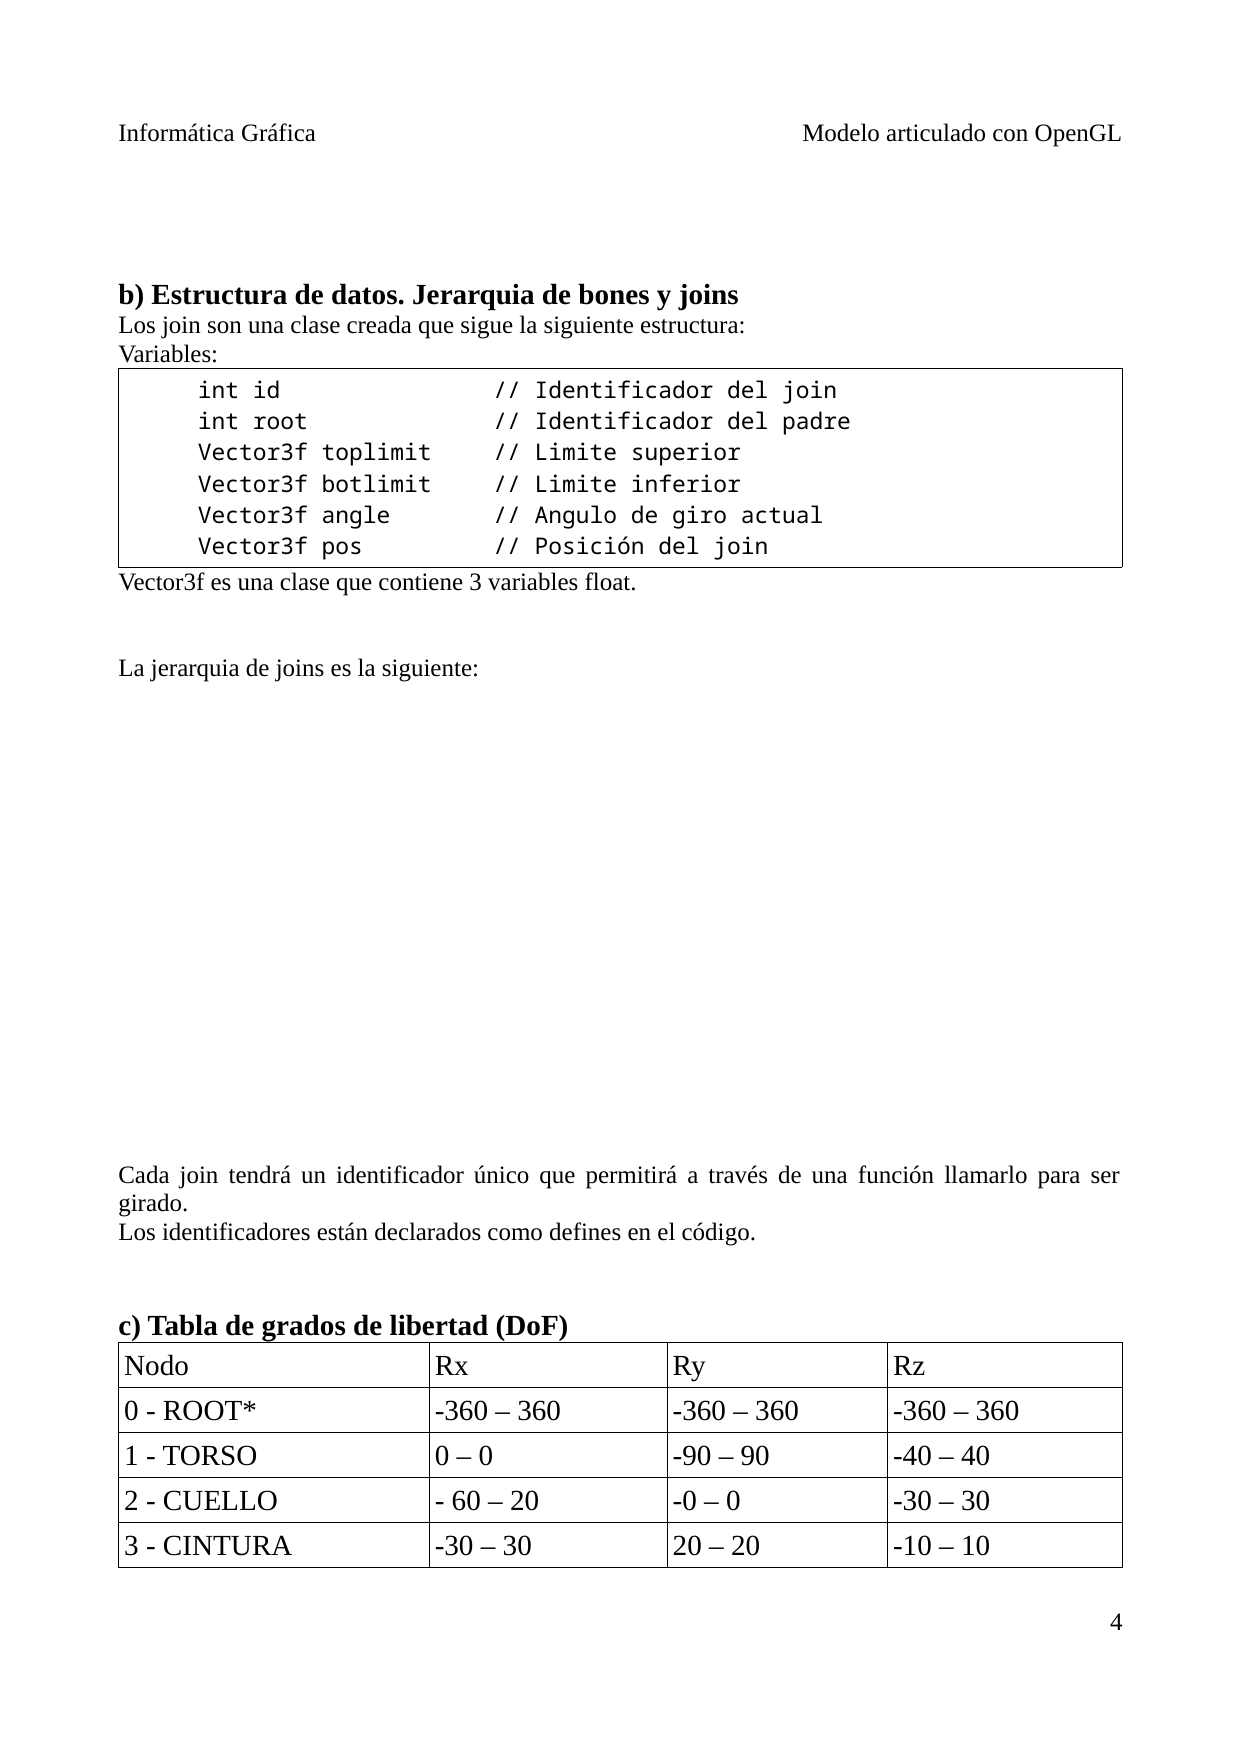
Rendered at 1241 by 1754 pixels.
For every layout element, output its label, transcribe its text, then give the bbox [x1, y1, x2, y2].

table_header Nodo [119, 1343, 429, 1387]
table_cell 2 - CUELLO [119, 1478, 429, 1522]
table_cell -90 – 90 [668, 1433, 887, 1477]
table_cell -360 – 360 [430, 1388, 667, 1432]
text Vector3f es una clase que contiene 3 variables float. [118, 568, 1122, 596]
text Cada join tendrá un identificador único que permitirá a través de una función llamarlo para ser girado. [118, 1160, 1122, 1217]
text Los join son una clase creada que sigue la siguiente estructura: [118, 311, 1122, 339]
text Variables: [118, 339, 1122, 368]
table_cell -40 – 40 [888, 1433, 1122, 1477]
text La jerarquia de joins es la siguiente: [118, 653, 1122, 682]
table_cell 20 – 20 [668, 1523, 887, 1567]
table_cell -0 – 0 [668, 1478, 887, 1522]
text c) Tabla de grados de libertad (DoF) [118, 1308, 1122, 1342]
table_header int id // Identificador del join int root // Identificador del padre Vector3f toplimit // Limite superior Vector3f botlimit // Limite inferior Vector3f angle // Angulo de giro actual Vector3f pos // Posición del join [119, 369, 1122, 567]
table_cell -10 – 10 [888, 1523, 1122, 1567]
table_cell 1 - TORSO [119, 1433, 429, 1477]
table_cell -360 – 360 [888, 1388, 1122, 1432]
table_cell -30 – 30 [888, 1478, 1122, 1522]
table_cell -360 – 360 [668, 1388, 887, 1432]
table_cell 0 - ROOT* [119, 1388, 429, 1432]
text b) Estructura de datos. Jerarquia de bones y joins [118, 277, 1122, 311]
table_cell 3 - CINTURA [119, 1523, 429, 1567]
table_header Rx [430, 1343, 667, 1387]
table_cell 0 – 0 [430, 1433, 667, 1477]
text Los identificadores están declarados como defines en el código. [118, 1217, 1122, 1246]
table_header Ry [668, 1343, 887, 1387]
table_cell -30 – 30 [430, 1523, 667, 1567]
table_header Rz [888, 1343, 1122, 1387]
table_cell - 60 – 20 [430, 1478, 667, 1522]
